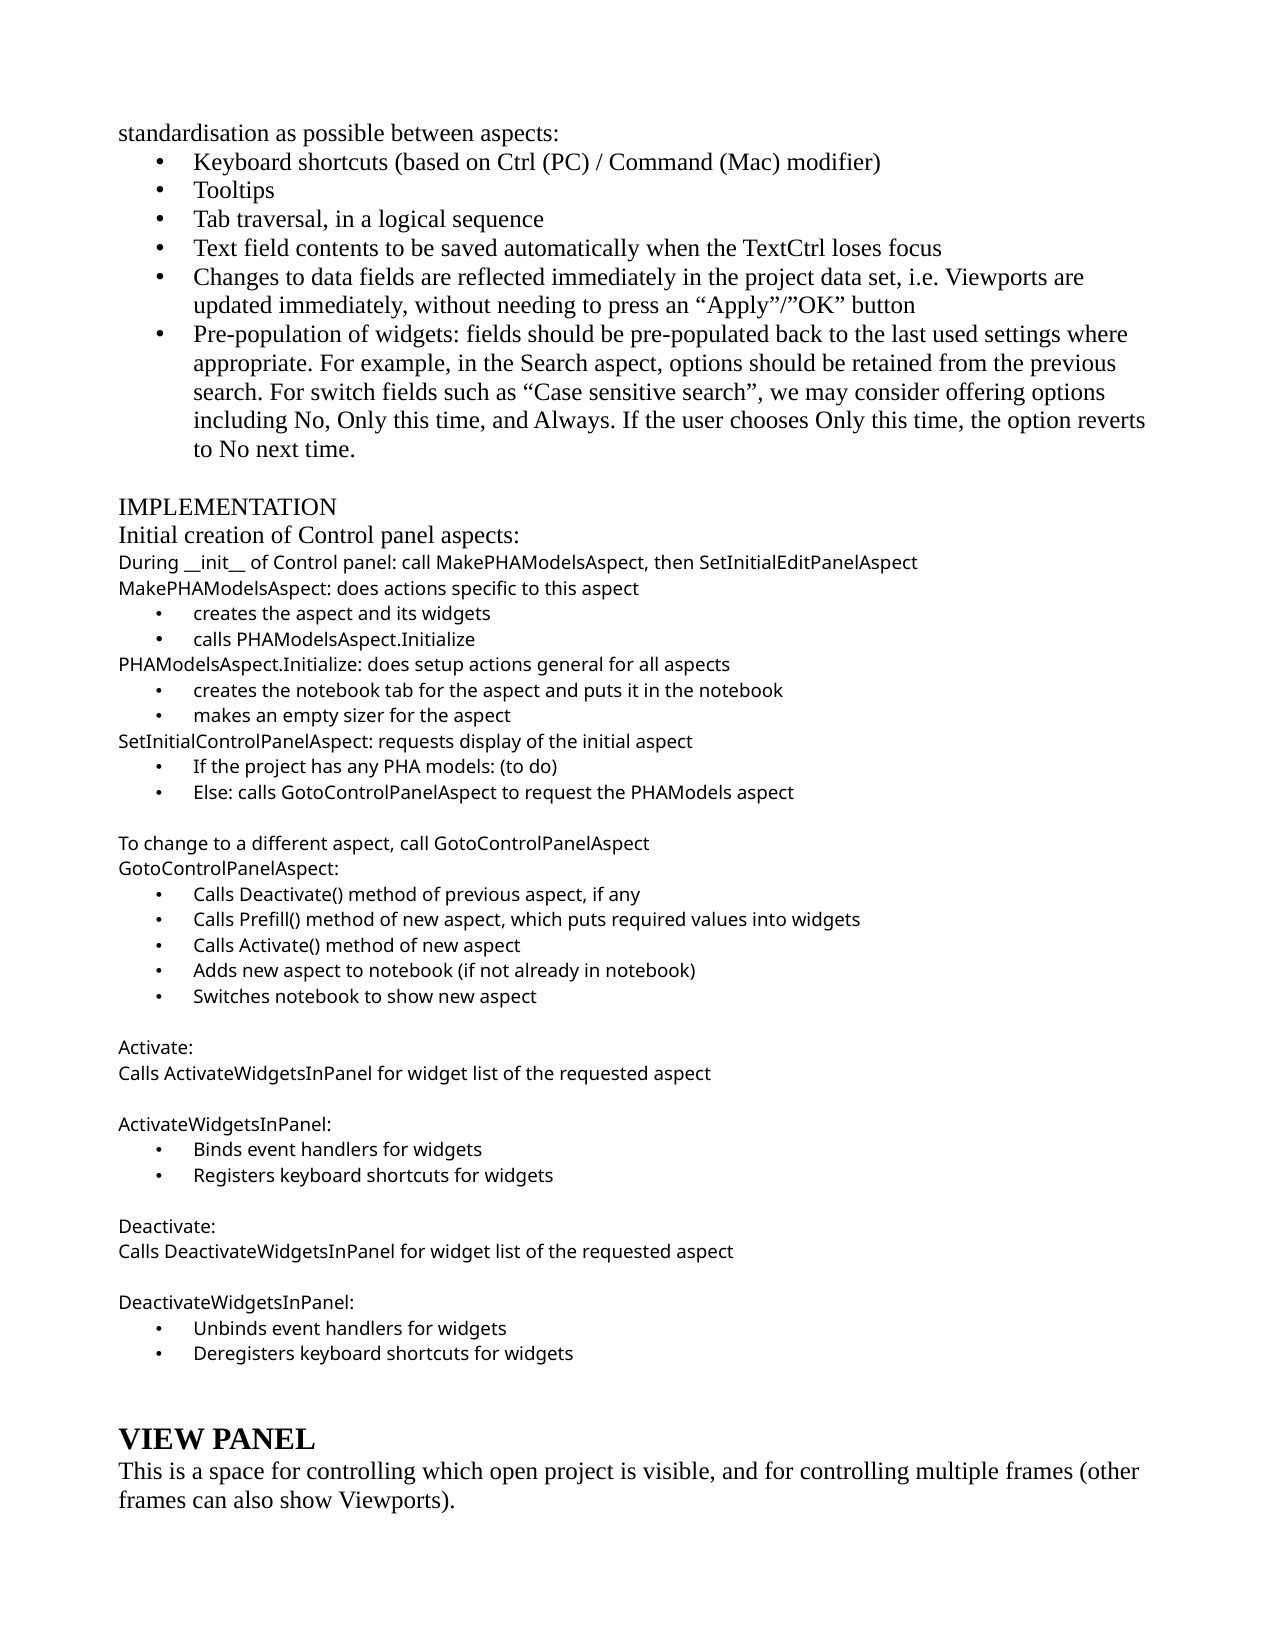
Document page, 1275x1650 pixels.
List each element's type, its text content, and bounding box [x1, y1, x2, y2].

text ActivateWidgetsInPanel: [118, 1111, 1157, 1136]
text This is a space for controlling which open project is visible, and for controlling multiple frames (other frames can also show Viewports). [118, 1456, 1157, 1514]
list calls PHAModelsAspect.Initialize [156, 626, 1157, 651]
list Else: calls GotoControlPanelAspect to request the PHAModels aspect [156, 779, 1157, 804]
list Calls Activate() method of new aspect [156, 932, 1157, 958]
list Switches notebook to show new aspect [156, 983, 1157, 1009]
list creates the aspect and its widgets [156, 600, 1157, 626]
text standardisation as possible between aspects: [118, 118, 1157, 147]
text GotoControlPanelAspect: [118, 856, 1157, 881]
text Calls DeactivateWidgetsInPanel for widget list of the requested aspect [118, 1238, 1157, 1264]
text PHAModelsAspect.Initialize: does setup actions general for all aspects [118, 651, 1157, 677]
text During __init__ of Control panel: call MakePHAModelsAspect, then SetInitialEditPanelAspect [118, 549, 1157, 575]
list makes an empty sizer for the aspect [156, 702, 1157, 728]
list Tooltips [156, 176, 1157, 204]
list Deregisters keyboard shortcuts for widgets [156, 1341, 1157, 1366]
text Deactivate: [118, 1213, 1157, 1238]
list Binds event handlers for widgets [156, 1136, 1157, 1162]
list Calls Prefill() method of new aspect, which puts required values into widgets [156, 907, 1157, 932]
list If the project has any PHA models: (to do) [156, 753, 1157, 779]
list Pre-population of widgets: fields should be pre-populated back to the last used settings where appropriate. For example, in the Search aspect, options should be retained from the previous search. For switch fields such as “Case sensitive search”, we may consider offering options including No, Only this time, and Always. If the user chooses Only this time, the option reverts to No next time. [156, 319, 1157, 463]
text To change to a different aspect, call GotoControlPanelAspect [118, 830, 1157, 856]
list Changes to data fields are reflected immediately in the project data set, i.e. Viewports are updated immediately, without needing to press an “Apply”/”OK” button [156, 262, 1157, 319]
list Registers keyboard shortcuts for widgets [156, 1162, 1157, 1187]
list creates the notebook tab for the aspect and puts it in the notebook [156, 677, 1157, 702]
list Keyboard shortcuts (based on Ctrl (PC) / Command (Mac) modifier) [156, 147, 1157, 176]
text Activate: [118, 1034, 1157, 1060]
list Text field contents to be saved automatically when the TextCtrl loses focus [156, 233, 1157, 262]
list Tab traversal, in a logical sequence [156, 204, 1157, 233]
list Unbinds event handlers for widgets [156, 1315, 1157, 1341]
list Adds new aspect to notebook (if not already in notebook) [156, 958, 1157, 983]
text VIEW PANEL [118, 1420, 1157, 1456]
text Calls ActivateWidgetsInPanel for widget list of the requested aspect [118, 1060, 1157, 1085]
text IMPLEMENTATION [118, 492, 1157, 521]
list Calls Deactivate() method of previous aspect, if any [156, 881, 1157, 907]
text Initial creation of Control panel aspects: [118, 521, 1157, 549]
text DeactivateWidgetsInPanel: [118, 1289, 1157, 1315]
text SetInitialControlPanelAspect: requests display of the initial aspect [118, 728, 1157, 753]
text MakePHAModelsAspect: does actions specific to this aspect [118, 575, 1157, 600]
